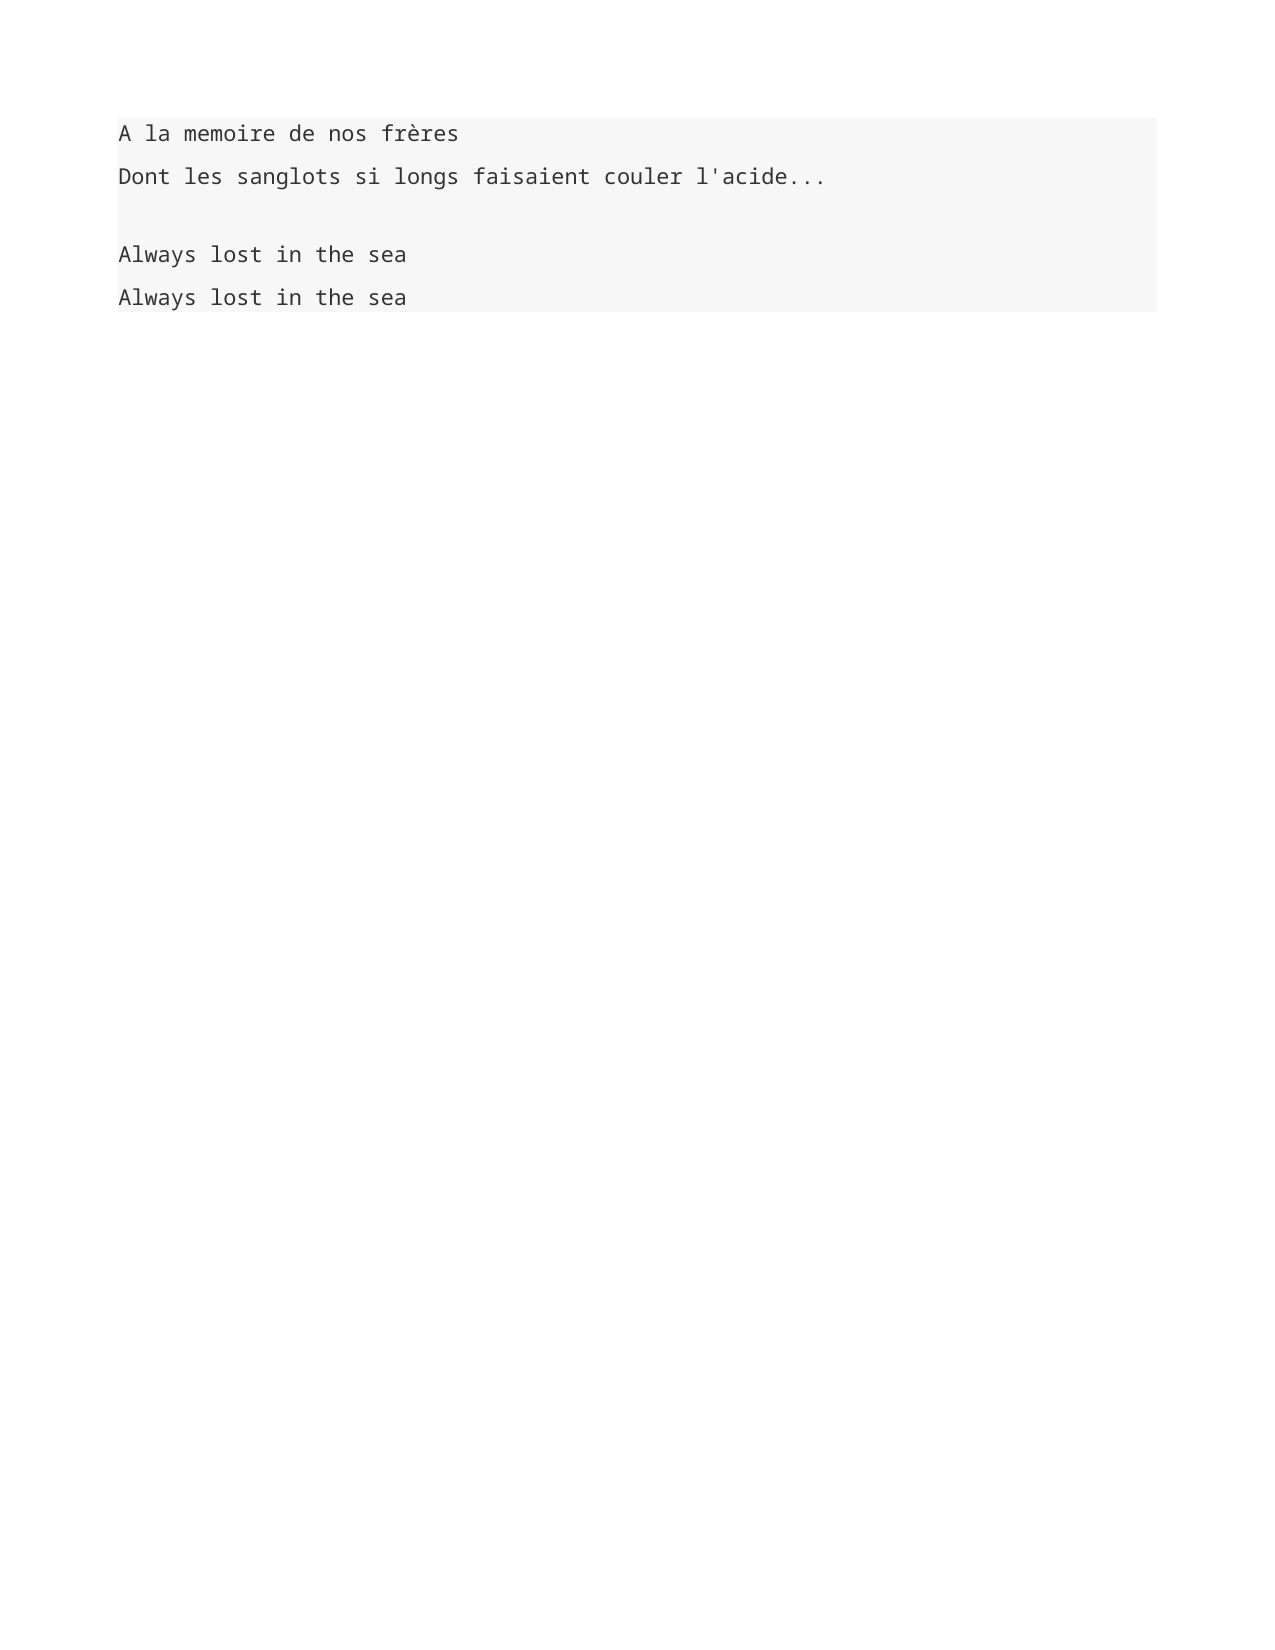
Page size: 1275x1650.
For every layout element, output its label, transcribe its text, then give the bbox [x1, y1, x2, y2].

text Dont les sanglots si longs faisaient couler l'acide... [118, 161, 1157, 191]
text Always lost in the sea [118, 239, 1157, 268]
text A la memoire de nos frères [118, 118, 1157, 148]
text Always lost in the sea [118, 282, 1157, 312]
